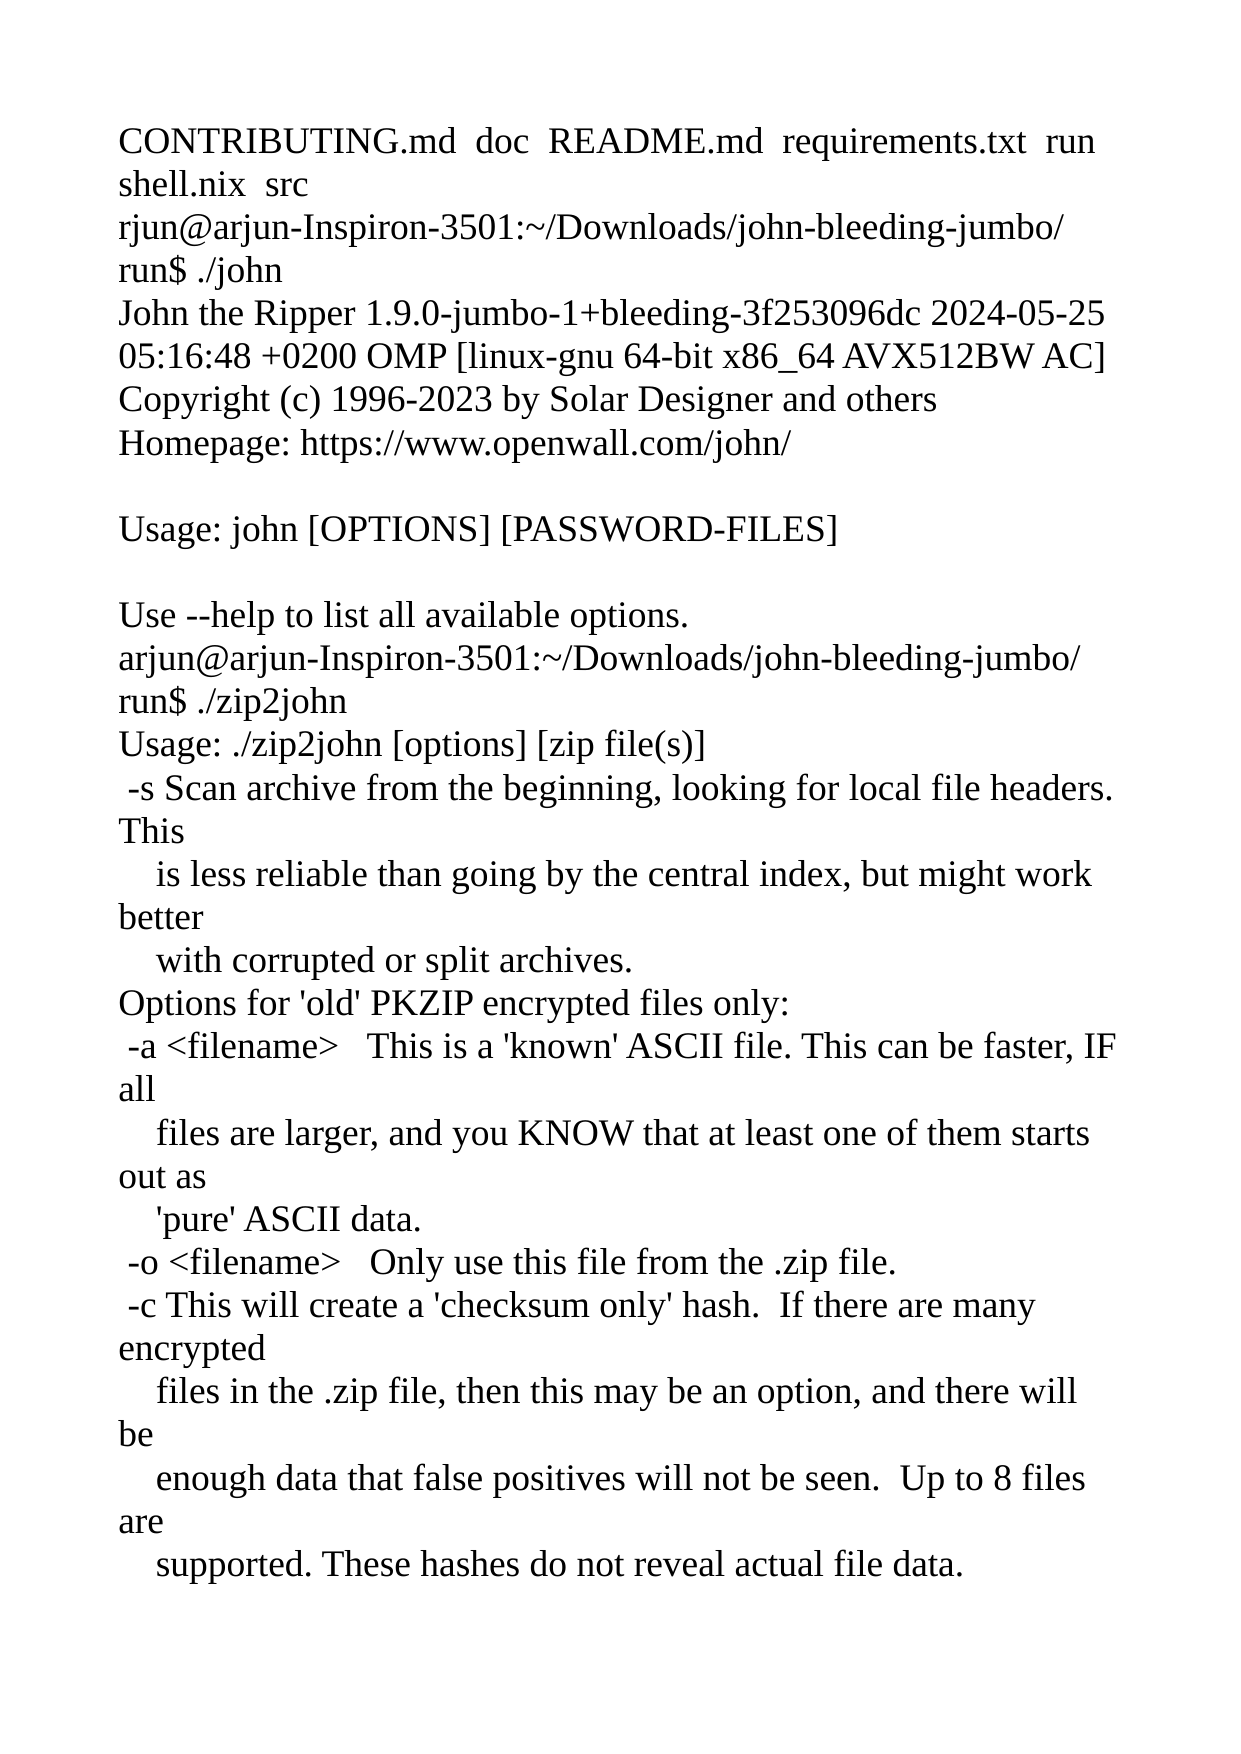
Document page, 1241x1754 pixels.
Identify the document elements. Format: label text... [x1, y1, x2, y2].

text -a <filename> This is a 'known' ASCII file. This can be faster, IF all [118, 1024, 1122, 1110]
text Options for 'old' PKZIP encrypted files only: [118, 981, 1122, 1024]
text John the Ripper 1.9.0-jumbo-1+bleeding-3f253096dc 2024-05-25 05:16:48 +0200 OMP [linux-gnu 64-bit x86_64 AVX512BW AC] [118, 291, 1122, 377]
text Copyright (c) 1996-2023 by Solar Designer and others [118, 377, 1122, 420]
text rjun@arjun-Inspiron-3501:~/Downloads/john-bleeding-jumbo/run$ ./john [118, 204, 1122, 291]
text Usage: john [OPTIONS] [PASSWORD-FILES] [118, 506, 1122, 549]
text supported. These hashes do not reveal actual file data. [118, 1541, 1122, 1584]
text -s Scan archive from the beginning, looking for local file headers. This [118, 765, 1122, 851]
text CONTRIBUTING.md doc README.md requirements.txt run shell.nix src [118, 118, 1122, 204]
text -o <filename> Only use this file from the .zip file. [118, 1239, 1122, 1282]
text with corrupted or split archives. [118, 937, 1122, 981]
text Use --help to list all available options. [118, 592, 1122, 636]
text Usage: ./zip2john [options] [zip file(s)] [118, 722, 1122, 765]
text files in the .zip file, then this may be an option, and there will be [118, 1369, 1122, 1455]
text files are larger, and you KNOW that at least one of them starts out as [118, 1110, 1122, 1196]
text is less reliable than going by the central index, but might work better [118, 851, 1122, 937]
text arjun@arjun-Inspiron-3501:~/Downloads/john-bleeding-jumbo/run$ ./zip2john [118, 636, 1122, 722]
text -c This will create a 'checksum only' hash. If there are many encrypted [118, 1282, 1122, 1369]
text 'pure' ASCII data. [118, 1196, 1122, 1239]
text enough data that false positives will not be seen. Up to 8 files are [118, 1455, 1122, 1541]
text Homepage: https://www.openwall.com/john/ [118, 420, 1122, 463]
